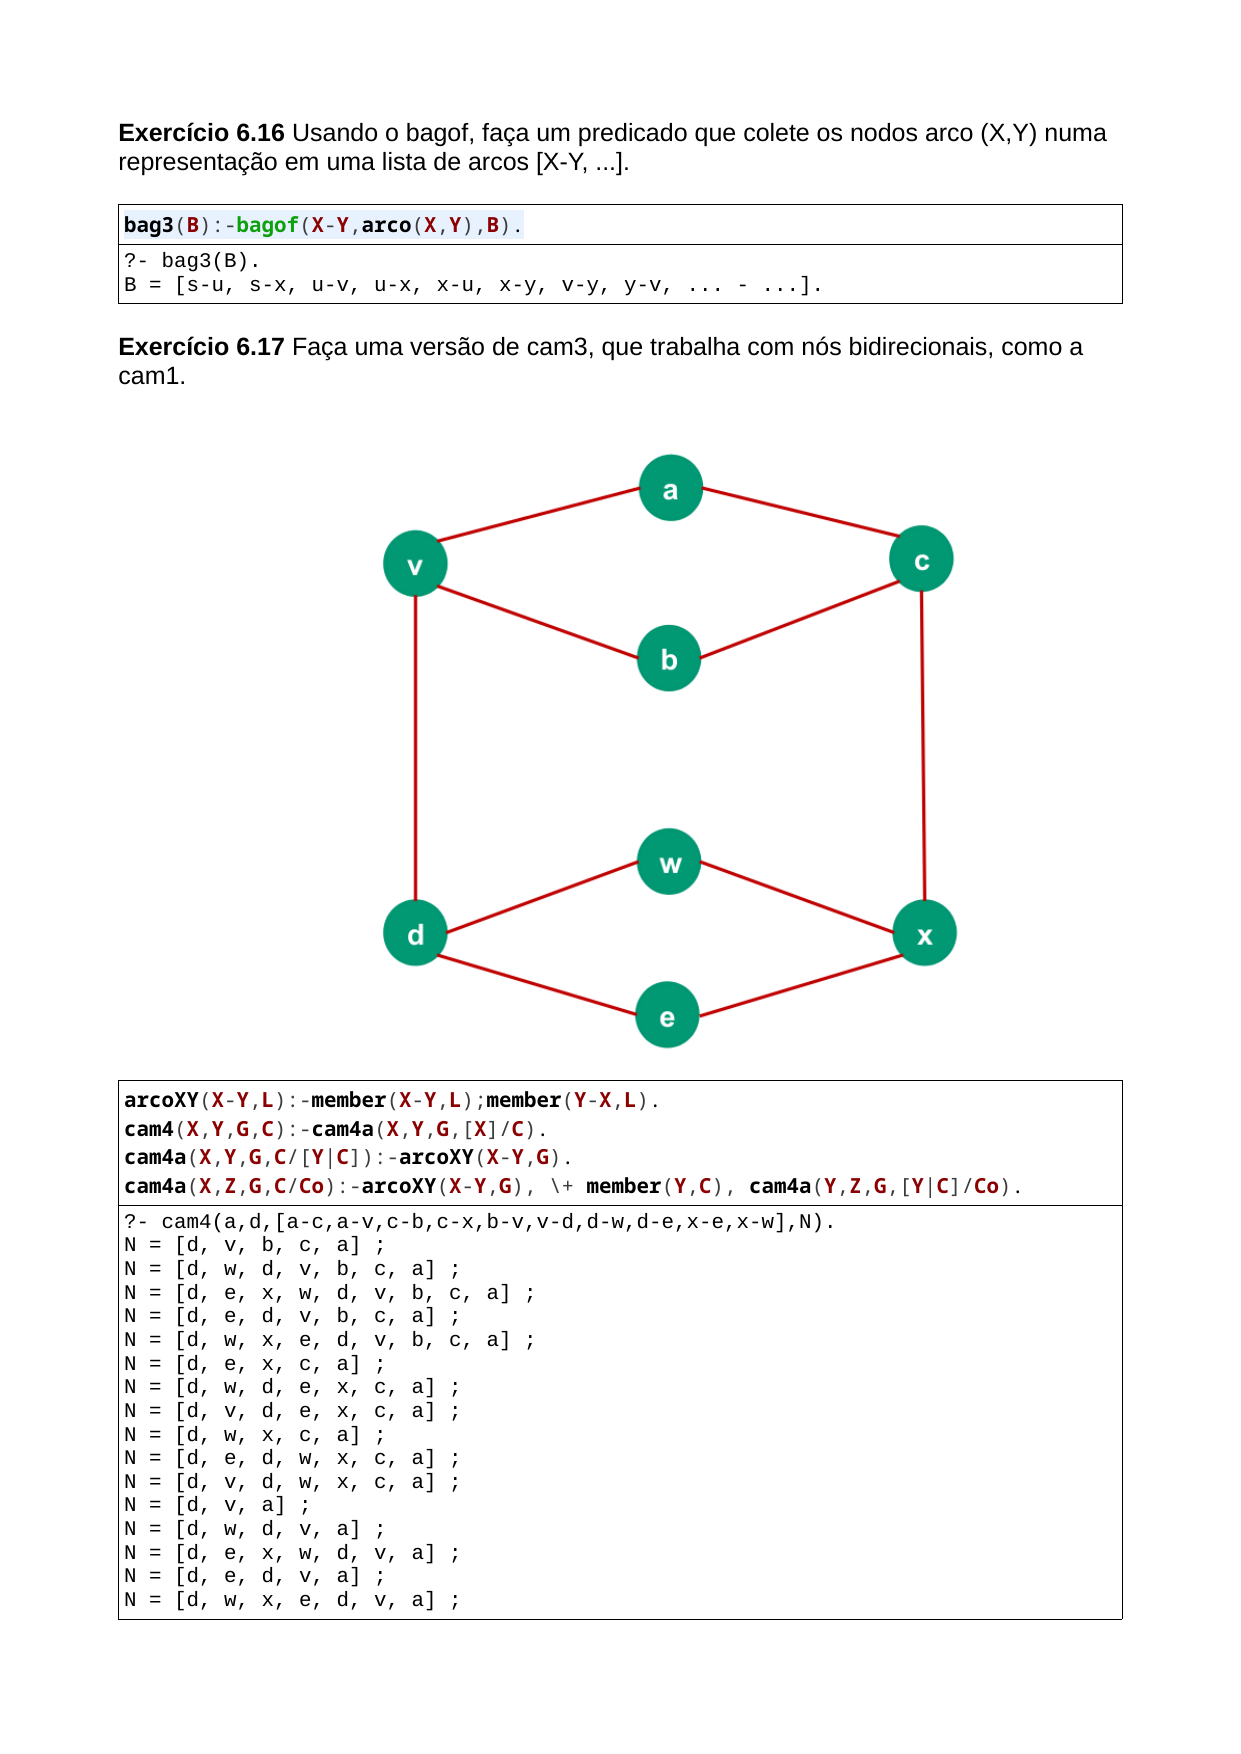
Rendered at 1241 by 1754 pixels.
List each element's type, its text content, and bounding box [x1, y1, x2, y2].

table_header arcoXY(X-Y,L):-member(X-Y,L);member(Y-X,L). cam4(X,Y,G,C):-cam4a(X,Y,G,[X]/C). cam4a(X,Y,G,C/[Y|C]):-arcoXY(X-Y,G). cam4a(X,Z,G,C/Co):-arcoXY(X-Y,G), \+ member(Y,C), cam4a(Y,Z,G,[Y|C]/Co). [119, 1081, 1122, 1205]
table_header bag3(B):-bagof(X-Y,arco(X,Y),B). [119, 205, 1122, 244]
text Exercício 6.16 Usando o bagof, faça um predicado que colete os nodos arco (X,Y) numa representação em uma lista de arcos [X-Y, ...]. [118, 118, 1122, 176]
picture [274, 408, 1050, 1062]
table_cell ?- cam4(a,d,[a-c,a-v,c-b,c-x,b-v,v-d,d-w,d-e,x-e,x-w],N). N = [d, v, b, c, a] ; N = [d, w, d, v, b, c, a] ; N = [d, e, x, w, d, v, b, c, a] ; N = [d, e, d, v, b, c, a] ; N = [d, w, x, e, d, v, b, c, a] ; N = [d, e, x, c, a] ; N = [d, w, d, e, x, c, a] ; N = [d, v, d, e, x, c, a] ; N = [d, w, x, c, a] ; N = [d, e, d, w, x, c, a] ; N = [d, v, d, w, x, c, a] ; N = [d, v, a] ; N = [d, w, d, v, a] ; N = [d, e, x, w, d, v, a] ; N = [d, e, d, v, a] ; N = [d, w, x, e, d, v, a] ; [119, 1206, 1122, 1618]
table_cell ?- bag3(B). B = [s-u, s-x, u-v, u-x, x-u, x-y, v-y, y-v, ... - ...]. [119, 245, 1122, 303]
text Exercício 6.17 Faça uma versão de cam3, que trabalha com nós bidirecionais, como a cam1. [118, 332, 1122, 389]
